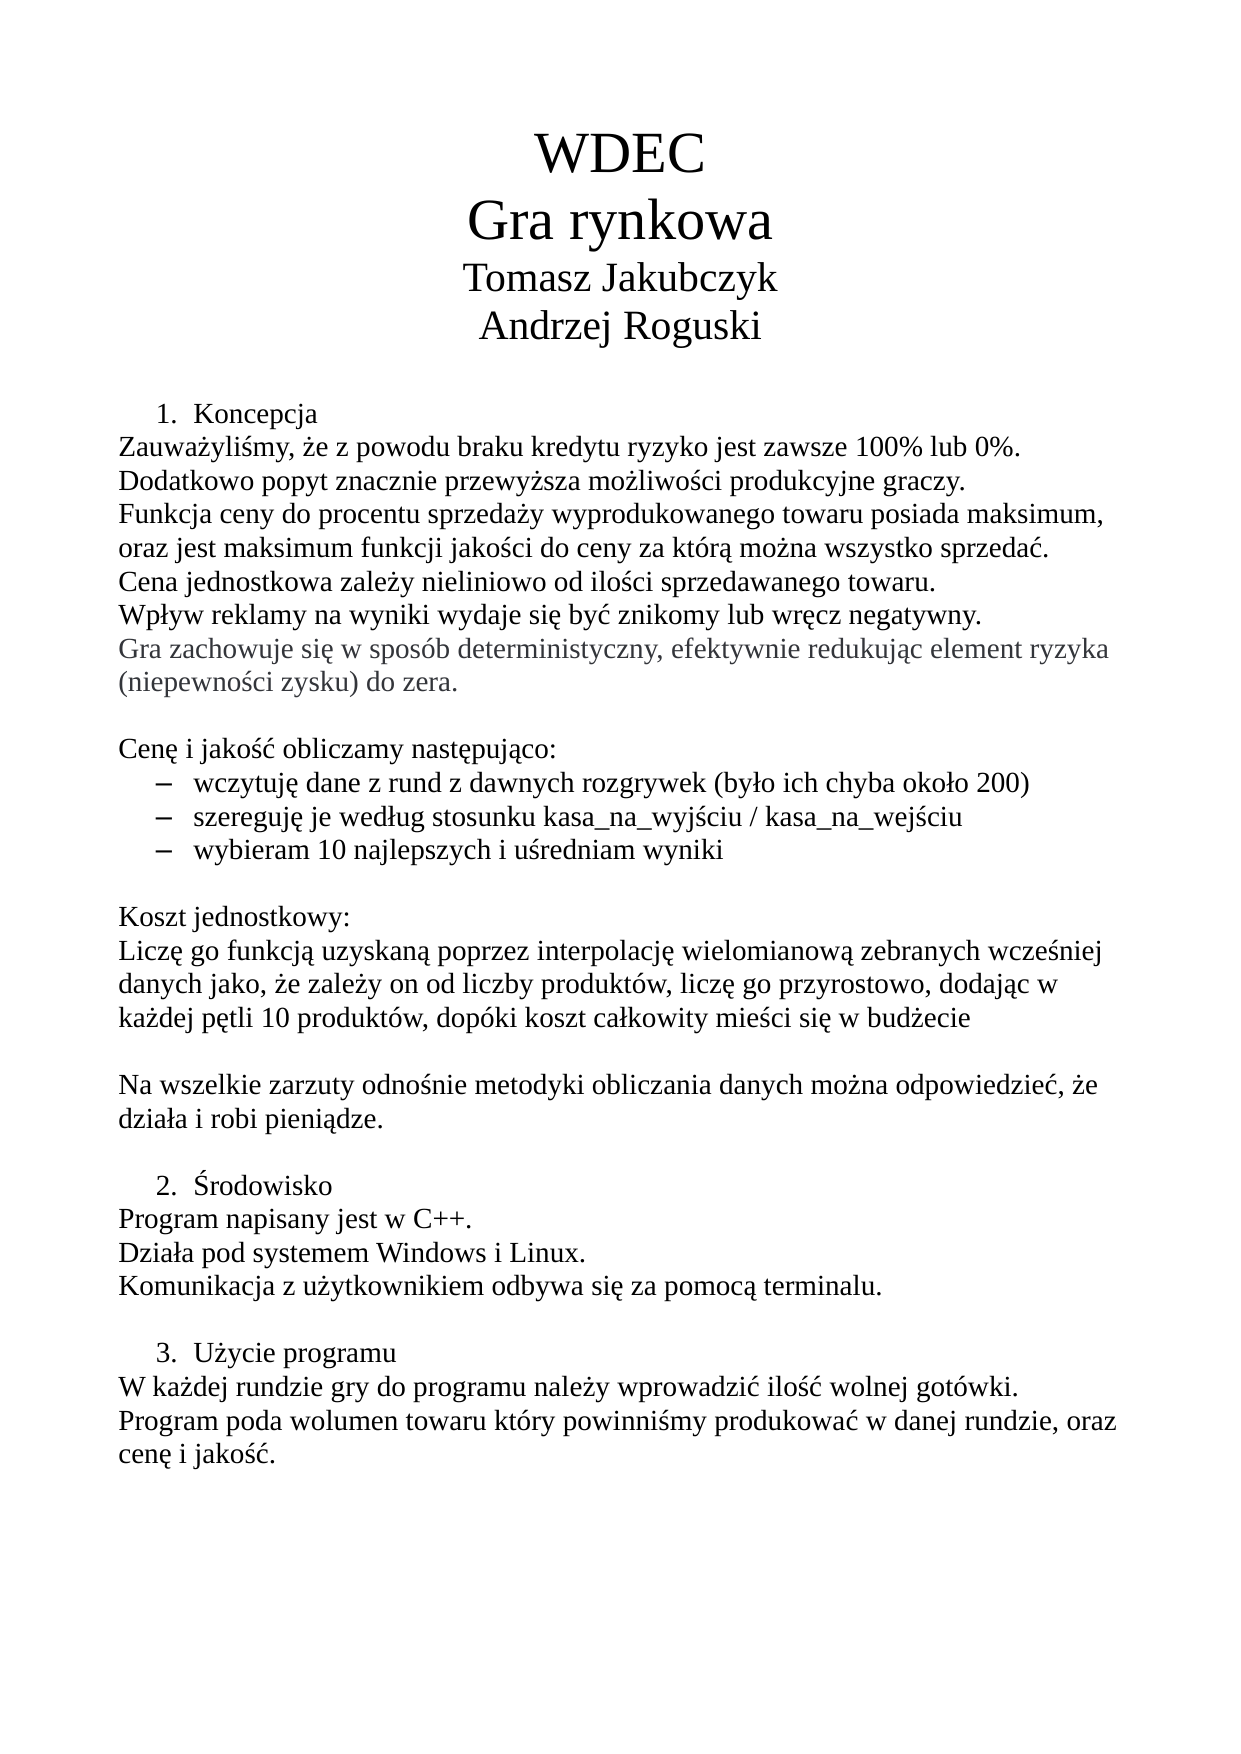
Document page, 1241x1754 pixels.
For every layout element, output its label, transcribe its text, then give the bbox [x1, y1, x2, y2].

text Andrzej Roguski [118, 300, 1122, 348]
text Funkcja ceny do procentu sprzedaży wyprodukowanego towaru posiada maksimum, oraz jest maksimum funkcji jakości do ceny za którą można wszystko sprzedać. [118, 497, 1122, 564]
text Gra rynkowa [118, 185, 1122, 252]
text Cena jednostkowa zależy nieliniowo od ilości sprzedawanego towaru. [118, 564, 1122, 597]
text Gra zachowuje się w sposób deterministyczny, efektywnie redukując element ryzyka (niepewności zysku) do zera. [118, 631, 1122, 698]
list Środowisko [156, 1168, 1122, 1201]
text Na wszelkie zarzuty odnośnie metodyki obliczania danych można odpowiedzieć, że działa i robi pieniądze. [118, 1067, 1122, 1134]
text WDEC [118, 118, 1122, 185]
text Liczę go funkcją uzyskaną poprzez interpolację wielomianową zebranych wcześniej danych jako, że zależy on od liczby produktów, liczę go przyrostowo, dodając w każdej pętli 10 produktów, dopóki koszt całkowity mieści się w budżecie [118, 933, 1122, 1034]
text Zauważyliśmy, że z powodu braku kredytu ryzyko jest zawsze 100% lub 0%. Dodatkowo popyt znacznie przewyższa możliwości produkcyjne graczy. [118, 429, 1122, 497]
list wybieram 10 najlepszych i uśredniam wyniki [156, 832, 1122, 866]
text Działa pod systemem Windows i Linux. [118, 1235, 1122, 1268]
list szereguję je według stosunku kasa_na_wyjściu / kasa_na_wejściu [156, 799, 1122, 832]
text W każdej rundzie gry do programu należy wprowadzić ilość wolnej gotówki. [118, 1369, 1122, 1403]
list wczytuję dane z rund z dawnych rozgrywek (było ich chyba około 200) [156, 765, 1122, 799]
list Koncepcja [156, 396, 1122, 429]
text Program poda wolumen towaru który powinniśmy produkować w danej rundzie, oraz cenę i jakość. [118, 1403, 1122, 1470]
text Tomasz Jakubczyk [118, 252, 1122, 300]
text Program napisany jest w C++. [118, 1201, 1122, 1235]
list Użycie programu [156, 1336, 1122, 1369]
text Wpływ reklamy na wyniki wydaje się być znikomy lub wręcz negatywny. [118, 597, 1122, 631]
text Cenę i jakość obliczamy następująco: [118, 731, 1122, 765]
text Koszt jednostkowy: [118, 899, 1122, 933]
text Komunikacja z użytkownikiem odbywa się za pomocą terminalu. [118, 1268, 1122, 1302]
